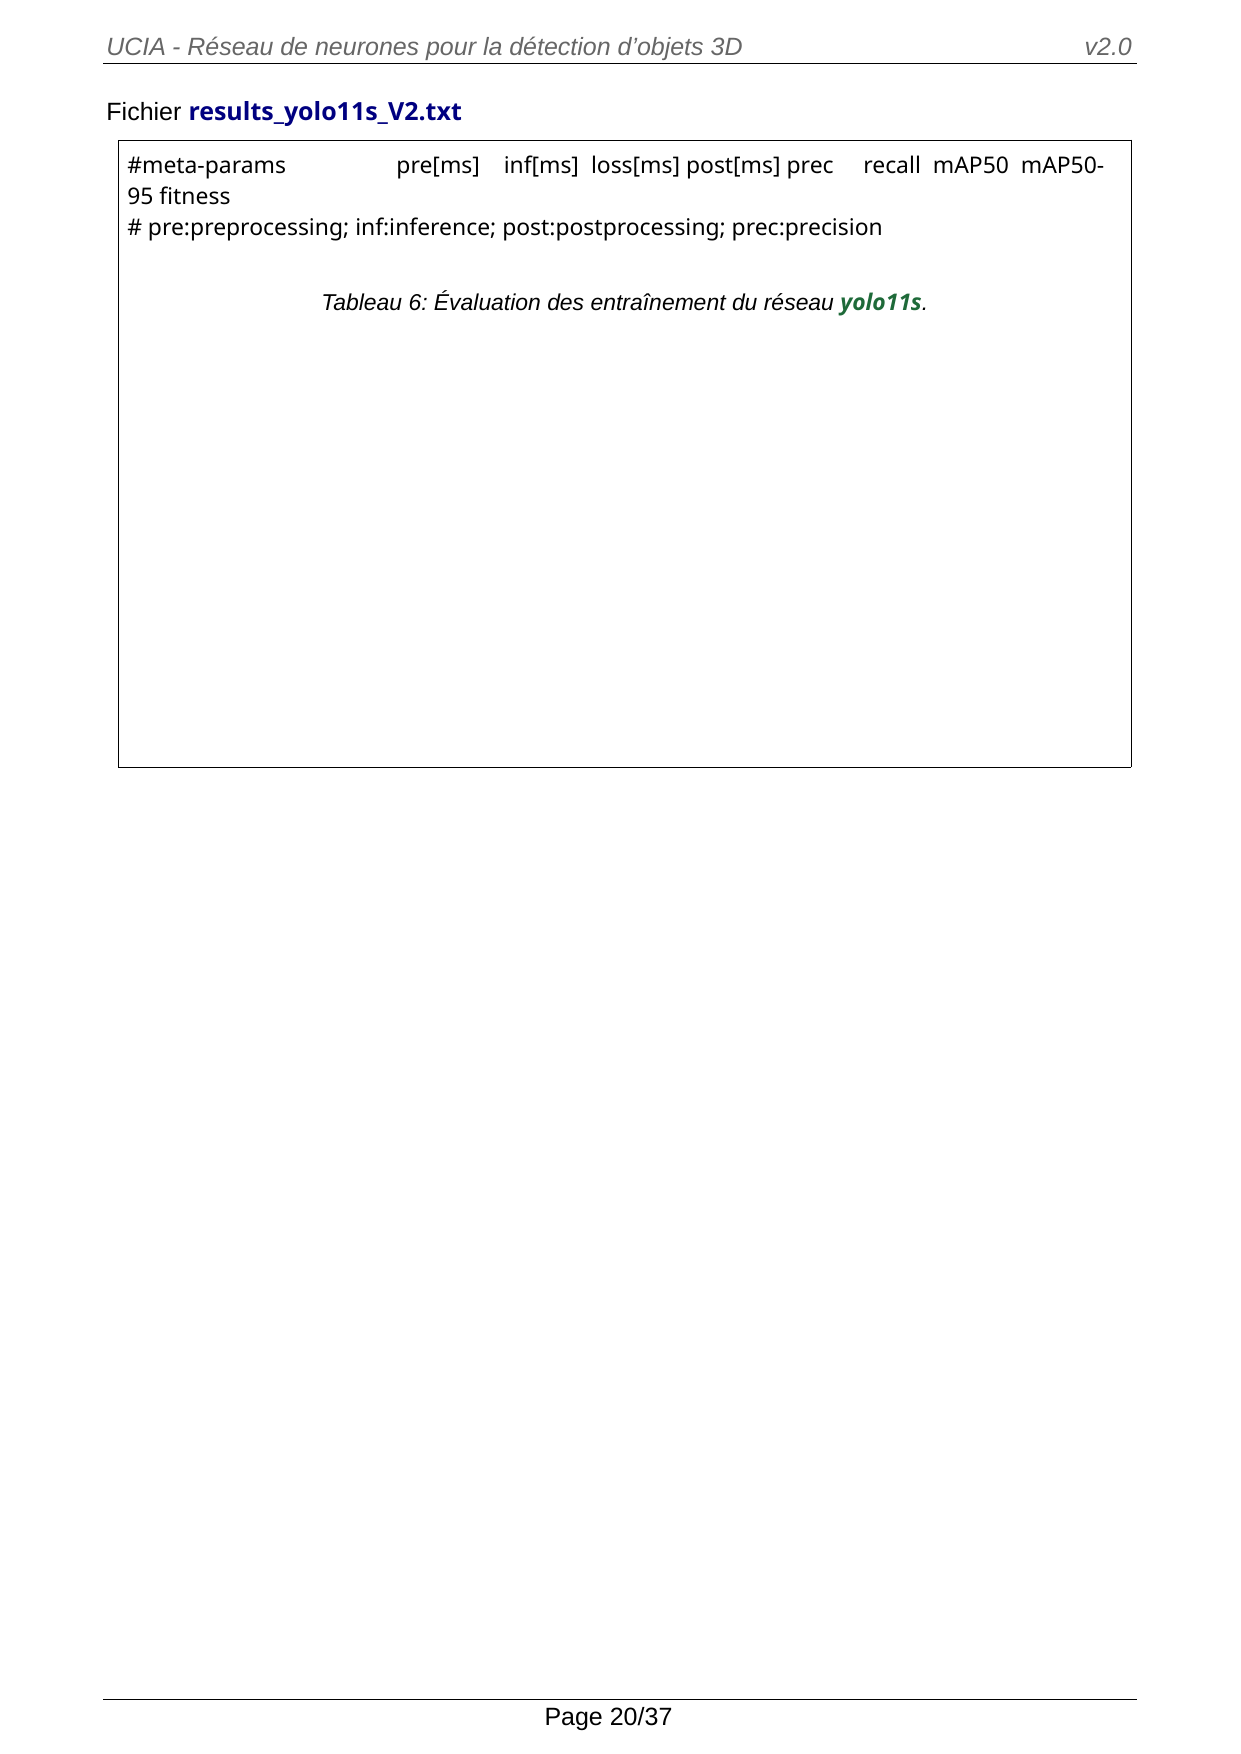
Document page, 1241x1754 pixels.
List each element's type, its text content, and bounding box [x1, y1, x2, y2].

text Tableau 6: Évaluation des entraînement du réseau yolo11s. [127, 286, 1122, 317]
text #meta-params pre[ms] inf[ms] loss[ms] post[ms] prec recall mAP50 mAP50-95 fitness [127, 148, 1122, 211]
text # pre:preprocessing; inf:inference; post:postprocessing; prec:precision [127, 211, 1122, 242]
text Fichier results_yolo11s_V2.txt [106, 94, 1134, 128]
